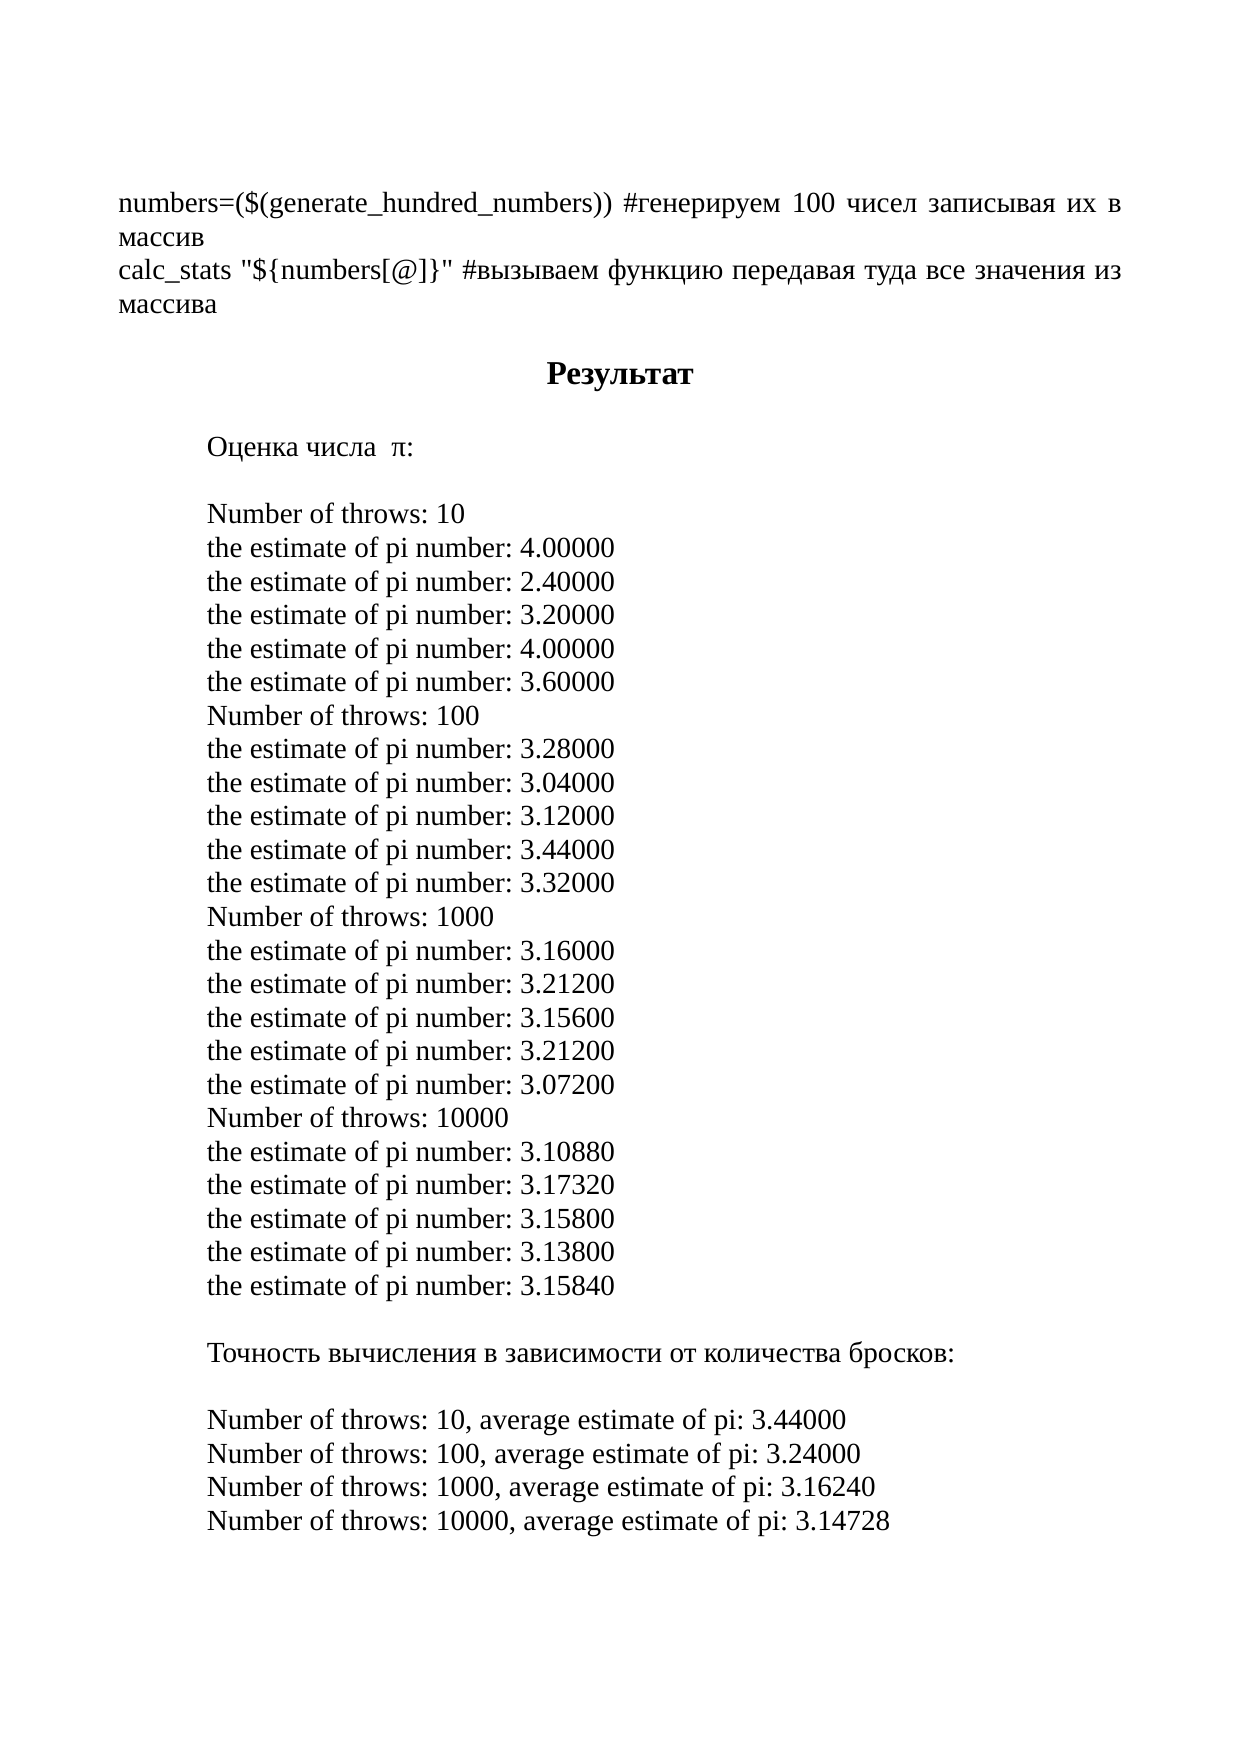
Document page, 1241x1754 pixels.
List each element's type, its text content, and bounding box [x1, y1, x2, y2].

text the estimate of pi number: 3.12000 [118, 798, 1122, 832]
text the estimate of pi number: 4.00000 [118, 631, 1122, 664]
text calc_stats "${numbers[@]}" #вызываем функцию передавая туда все значения из массива [118, 252, 1122, 319]
text the estimate of pi number: 3.28000 [118, 731, 1122, 765]
text Number of throws: 1000 [118, 899, 1122, 933]
text the estimate of pi number: 3.15840 [118, 1268, 1122, 1302]
text the estimate of pi number: 3.60000 [118, 664, 1122, 698]
text Оценка числа π: [118, 429, 1122, 463]
text the estimate of pi number: 3.07200 [118, 1067, 1122, 1100]
text Number of throws: 1000, average estimate of pi: 3.16240 [118, 1469, 1122, 1503]
text Точность вычисления в зависимости от количества бросков: [118, 1335, 1122, 1369]
text the estimate of pi number: 3.16000 [118, 933, 1122, 966]
text the estimate of pi number: 3.21200 [118, 966, 1122, 1000]
text Number of throws: 100 [118, 698, 1122, 731]
text Number of throws: 10, average estimate of pi: 3.44000 [118, 1402, 1122, 1436]
text the estimate of pi number: 3.10880 [118, 1134, 1122, 1167]
text the estimate of pi number: 3.17320 [118, 1167, 1122, 1201]
text the estimate of pi number: 3.21200 [118, 1033, 1122, 1067]
text the estimate of pi number: 2.40000 [118, 564, 1122, 597]
text the estimate of pi number: 3.15800 [118, 1201, 1122, 1234]
text the estimate of pi number: 3.44000 [118, 832, 1122, 866]
text the estimate of pi number: 3.32000 [118, 866, 1122, 899]
text the estimate of pi number: 3.13800 [118, 1234, 1122, 1268]
text the estimate of pi number: 3.20000 [118, 597, 1122, 631]
text the estimate of pi number: 3.15600 [118, 1000, 1122, 1033]
text Number of throws: 10000, average estimate of pi: 3.14728 [118, 1503, 1122, 1536]
text Результат [118, 353, 1122, 391]
text numbers=($(generate_hundred_numbers)) #генерируем 100 чисел записывая их в массив [118, 185, 1122, 252]
text Number of throws: 10000 [118, 1100, 1122, 1134]
text the estimate of pi number: 3.04000 [118, 765, 1122, 798]
text Number of throws: 100, average estimate of pi: 3.24000 [118, 1436, 1122, 1469]
text the estimate of pi number: 4.00000 [118, 530, 1122, 564]
text Number of throws: 10 [118, 497, 1122, 530]
